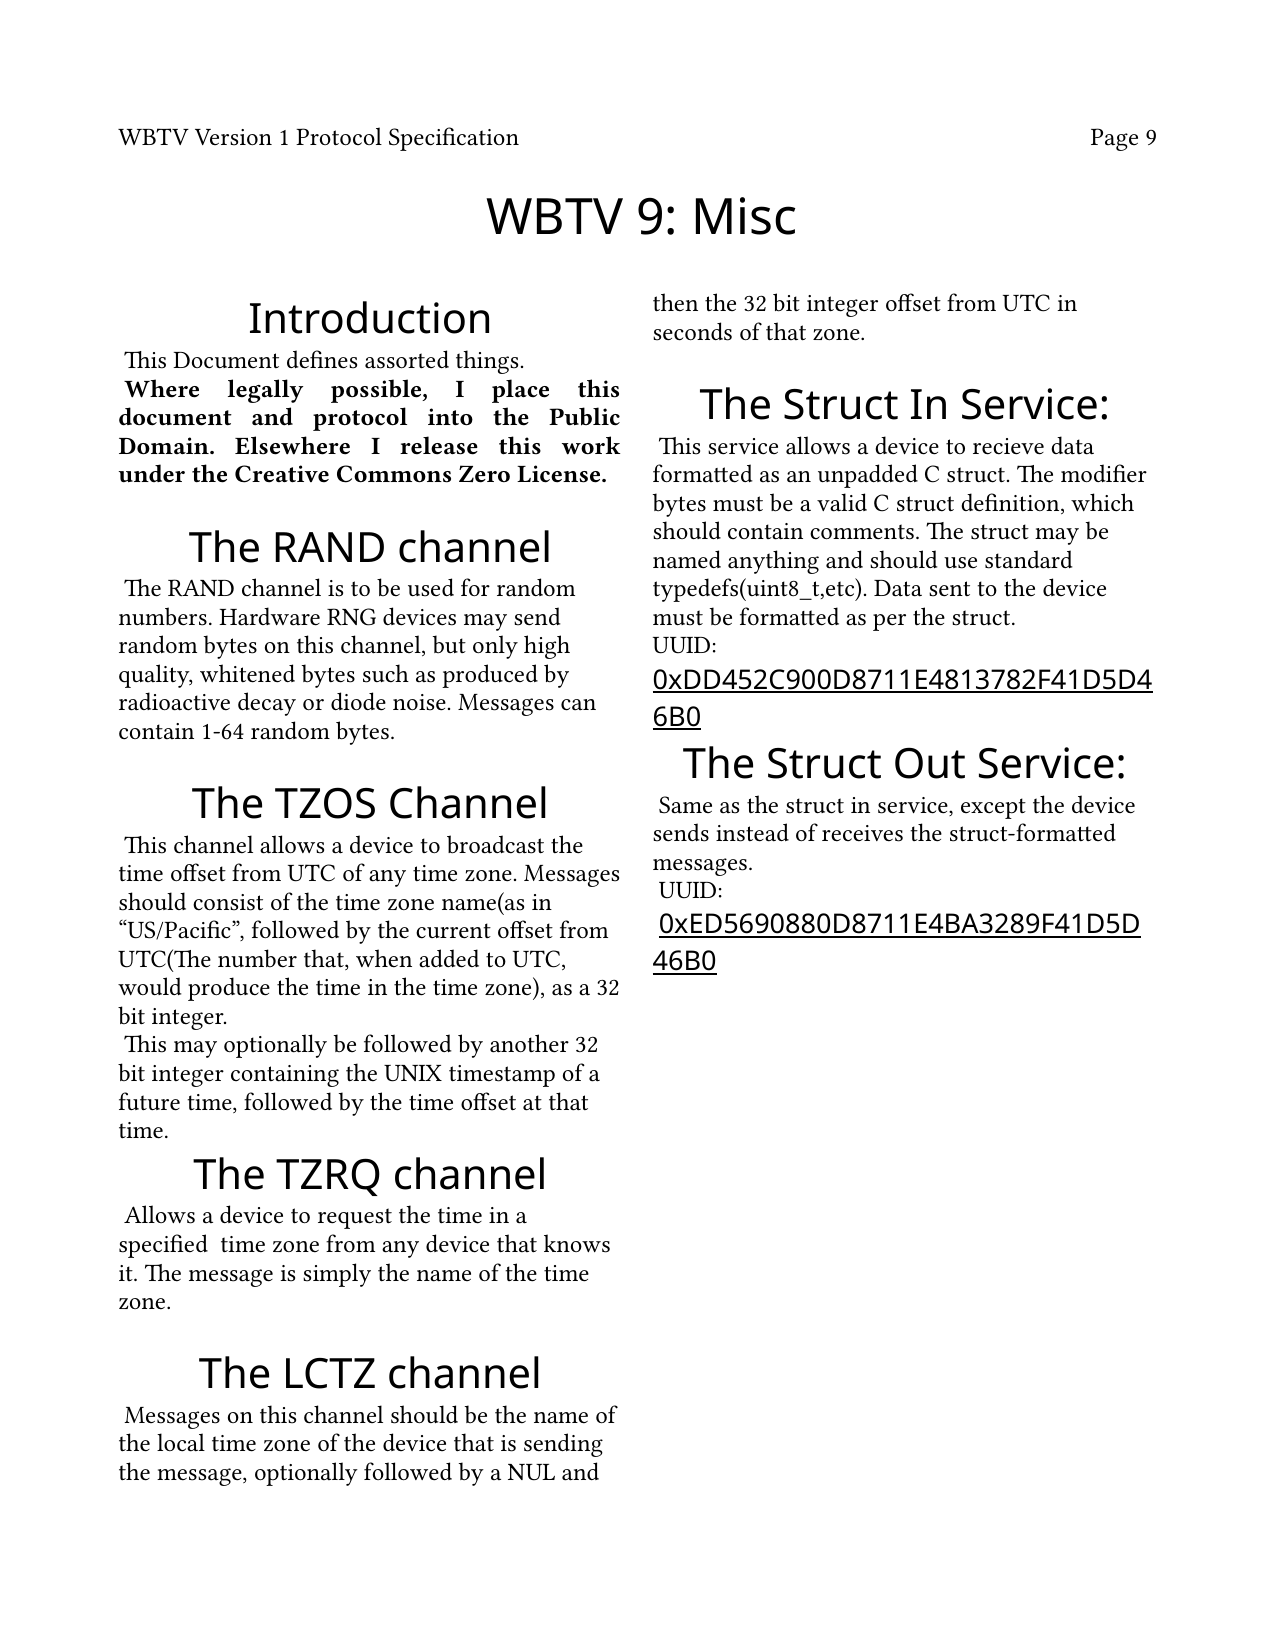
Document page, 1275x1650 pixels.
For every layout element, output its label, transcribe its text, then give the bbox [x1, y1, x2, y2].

text This service allows a device to recieve data formatted as an unpadded C struct. The modifier bytes must be a valid C struct definition, which should contain comments. The struct may be named anything and should use standard typedefs(uint8_t,etc). Data sent to the device must be formatted as per the struct. [652, 432, 1155, 632]
text then the 32 bit integer offset from UTC in seconds of that zone. [652, 289, 1155, 346]
text 0xDD452C900D8711E4813782F41D5D46B0 [652, 660, 1155, 734]
text This may optionally be followed by another 32 bit integer containing the UNIX timestamp of a future time, followed by the time offset at that time. [118, 1031, 621, 1145]
subtitle The Struct In Service: [652, 375, 1157, 432]
text UUID: [652, 632, 1155, 660]
text UUID: [652, 876, 1155, 905]
text Allows a device to request the time in a specified time zone from any device that knows it. The message is simply the name of the time zone. [118, 1201, 621, 1316]
subtitle The TZOS Channel [118, 774, 622, 831]
text This channel allows a device to broadcast the time offset from UTC of any time zone. Messages should consist of the time zone name(as in “US/Pacific”, followed by the current offset from UTC(The number that, when added to UTC, would produce the time in the time zone), as a 32 bit integer. [118, 831, 621, 1031]
subtitle Introduction [118, 289, 622, 346]
subtitle WBTV 9: Misc [115, 181, 1168, 249]
subtitle The Struct Out Service: [652, 734, 1157, 791]
text Where legally possible, I place this document and protocol into the Public Domain. Elsewhere I release this work under the Creative Commons Zero License. [118, 375, 621, 489]
text The RAND channel is to be used for random numbers. Hardware RNG devices may send random bytes on this channel, but only high quality, whitened bytes such as produced by radioactive decay or diode noise. Messages can contain 1-64 random bytes. [118, 574, 621, 745]
text 0xED5690880D8711E4BA3289F41D5D46B0 [652, 905, 1155, 978]
text This Document defines assorted things. [118, 346, 621, 375]
text Messages on this channel should be the name of the local time zone of the device that is sending the message, optionally followed by a NUL and [118, 1401, 621, 1487]
subtitle The TZRQ channel [118, 1145, 622, 1201]
subtitle The LCTZ channel [118, 1344, 622, 1401]
subtitle The RAND channel [118, 517, 622, 574]
text Same as the struct in service, except the device sends instead of receives the struct-formatted messages. [652, 791, 1155, 876]
